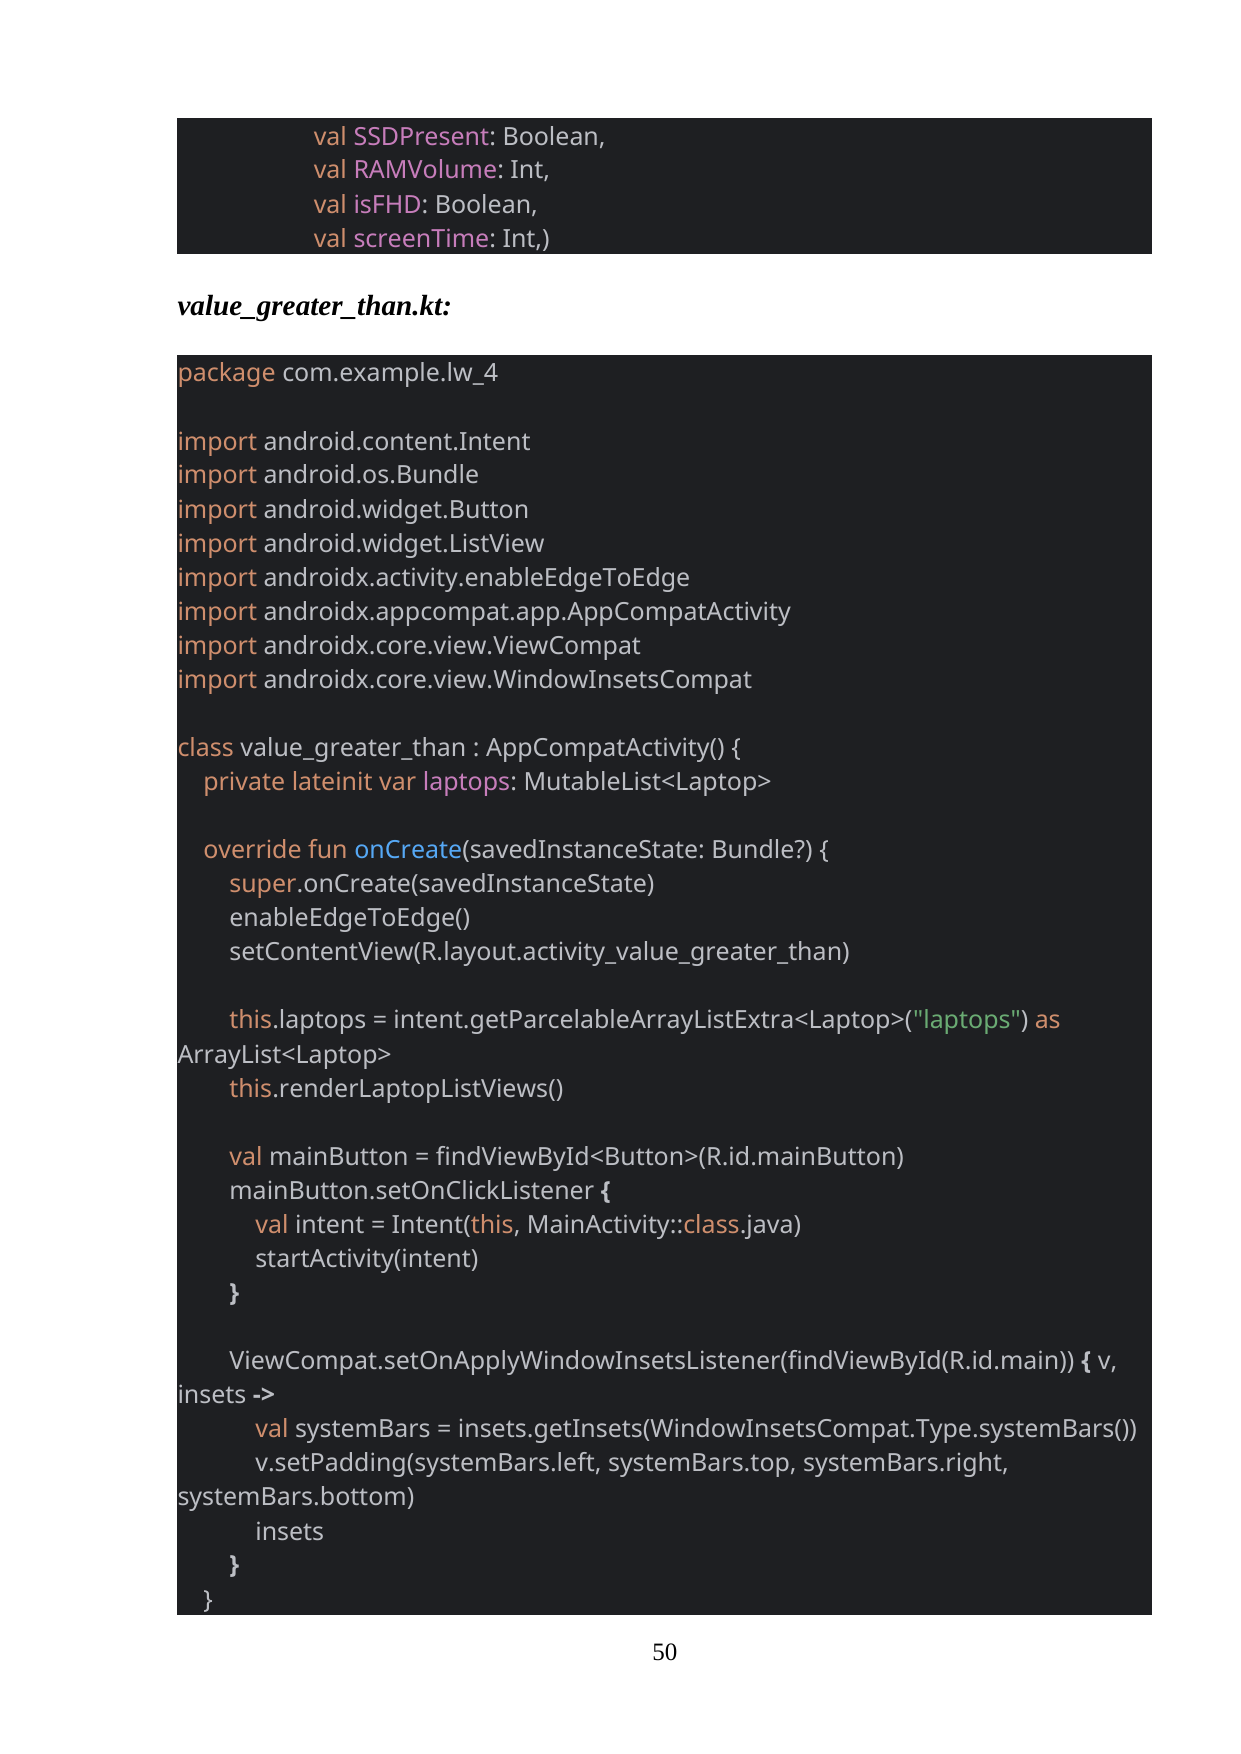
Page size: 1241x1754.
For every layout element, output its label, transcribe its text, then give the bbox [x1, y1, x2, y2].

text package com.example.lw_4 import android.content.Intent import android.os.Bundle import android.widget.Button import android.widget.ListView import androidx.activity.enableEdgeToEdge import androidx.appcompat.app.AppCompatActivity import androidx.core.view.ViewCompat import androidx.core.view.WindowInsetsCompat class value_greater_than : AppCompatActivity() { private lateinit var laptops: MutableList<Laptop> override fun onCreate(savedInstanceState: Bundle?) { super.onCreate(savedInstanceState) enableEdgeToEdge() setContentView(R.layout.activity_value_greater_than) this.laptops = intent.getParcelableArrayListExtra<Laptop>("laptops") as ArrayList<Laptop> this.renderLaptopListViews() val mainButton = findViewById<Button>(R.id.mainButton) mainButton.setOnClickListener { val intent = Intent(this, MainActivity::class.java) startActivity(intent) } ViewCompat.setOnApplyWindowInsetsListener(findViewById(R.id.main)) { v, insets -> val systemBars = insets.getInsets(WindowInsetsCompat.Type.systemBars()) v.setPadding(systemBars.left, systemBars.top, systemBars.right, systemBars.bottom) insets } } [177, 355, 1152, 1615]
text value_greater_than.kt: [177, 288, 1152, 321]
text val SSDPresent: Boolean, val RAMVolume: Int, val isFHD: Boolean, val screenTime: Int,) [177, 118, 1152, 254]
